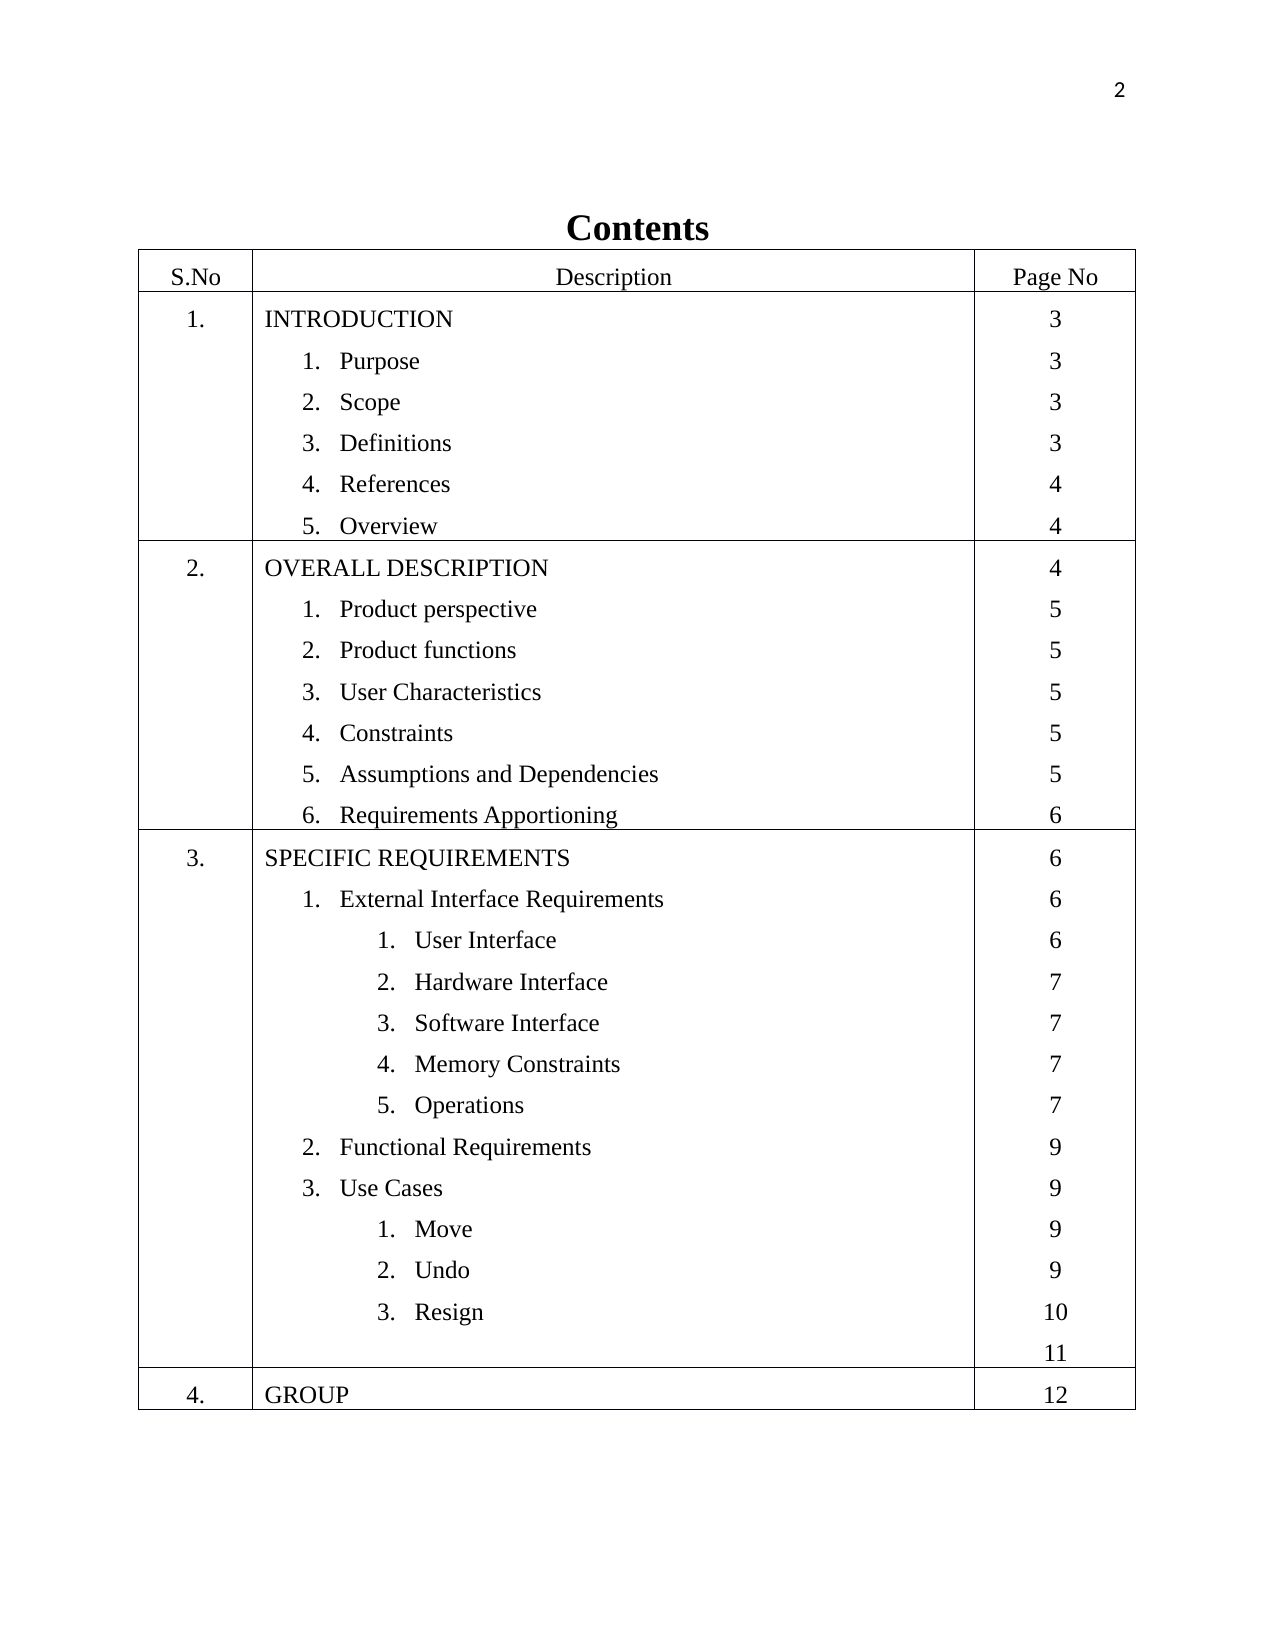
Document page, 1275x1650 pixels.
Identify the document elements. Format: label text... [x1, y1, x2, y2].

table_cell OVERALL DESCRIPTION Product perspective Product functions User Characteristics Constraints Assumptions and Dependencies Requirements Apportioning [253, 541, 974, 829]
table_cell 1. [139, 292, 252, 539]
table_cell 12 [975, 1368, 1135, 1409]
table_cell 6 6 6 7 7 7 7 9 9 9 9 10 11 [975, 830, 1135, 1367]
table_header Page No [975, 250, 1135, 291]
table_header S.No [139, 250, 252, 291]
table_cell 3. [139, 830, 252, 1367]
table_cell SPECIFIC REQUIREMENTS External Interface Requirements User Interface Hardware Interface Software Interface Memory Constraints Operations Functional Requirements Use Cases Move Undo Resign [253, 830, 974, 1367]
table_cell 2. [139, 541, 252, 829]
text Contents [150, 206, 1125, 249]
table_cell GROUP [253, 1368, 974, 1409]
table_cell 4 5 5 5 5 5 6 [975, 541, 1135, 829]
table_cell 4. [139, 1368, 252, 1409]
table_header Description [253, 250, 974, 291]
table_cell 3 3 3 3 4 4 [975, 292, 1135, 539]
table_cell INTRODUCTION Purpose Scope Definitions References Overview [253, 292, 974, 539]
